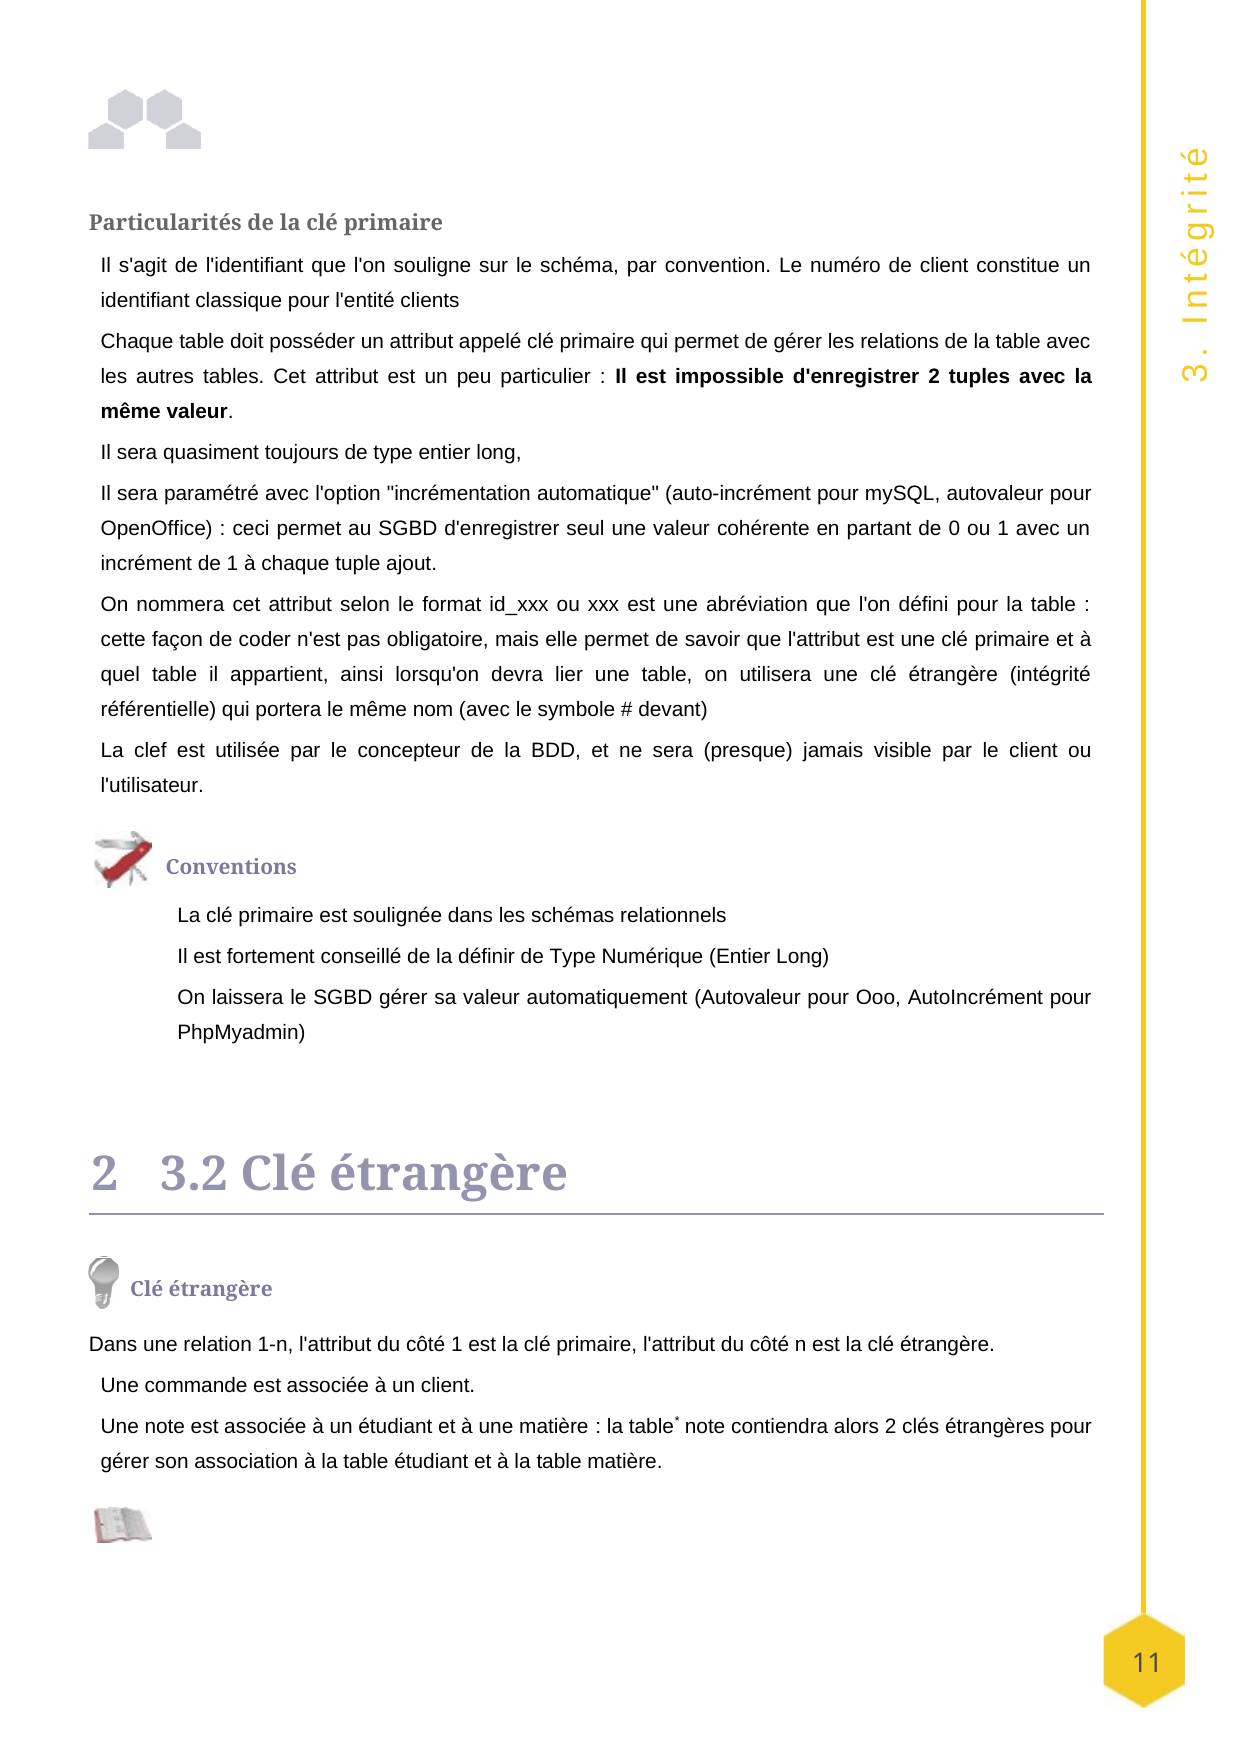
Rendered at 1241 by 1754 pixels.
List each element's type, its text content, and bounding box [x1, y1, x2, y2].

text On nommera cet attribut selon le format id_xxx ou xxx est une abréviation que l'on défini pour la table : cette façon de coder n'est pas obligatoire, mais elle permet de savoir que l'attribut est une clé primaire et à quel table il appartient, ainsi lorsqu'on devra lier une table, on utilisera une clé étrangère (intégrité référentielle) qui portera le même nom (avec le symbole # devant) [100, 593, 1093, 721]
text On laissera le SGBD gérer sa valeur automatiquement (Autovaleur pour Ooo, AutoIncrément pour PhpMyadmin) [177, 986, 1093, 1044]
picture [88, 89, 308, 149]
text Une note est associée à un étudiant et à une matière : la table*Table note contiendra alors 2 clés étrangères pour gérer son association à la table étudiant et à la table matière. [100, 1414, 1093, 1472]
title 3.2 Clé étrangère [88, 1136, 1104, 1215]
text Chaque table doit posséder un attribut appelé clé primaire qui permet de gérer les relations de la table avec les autres tables. Cet attribut est un peu particulier : Il est impossible d'enregistrer 2 tuples avec la même valeur. [100, 330, 1093, 423]
text Clé étrangère [88, 1258, 1104, 1315]
text Une commande est associée à un client. [100, 1373, 1093, 1397]
text Il sera paramétré avec l'option "incrémentation automatique" (auto-incrément pour mySQL, autovaleur pour OpenOffice) : ceci permet au SGBD d'enregistrer seul une valeur cohérente en partant de 0 ou 1 avec un incrément de 1 à chaque tuple ajout. [100, 482, 1093, 575]
text Dans une relation 1-n, l'attribut du côté 1 est la clé primaire, l'attribut du côté n est la clé étrangère. [88, 1332, 1104, 1356]
text Il est fortement conseillé de la définir de Type Numérique (Entier Long) [177, 945, 1093, 968]
picture [94, 831, 148, 884]
text La clef est utilisée par le concepteur de la BDD, et ne sera (presque) jamais visible par le client ou l'utilisateur. [100, 739, 1093, 797]
text Conventions [165, 852, 1104, 880]
picture [1103, 1613, 1191, 1725]
text Particularités de la clé primaire [88, 207, 1104, 236]
picture [94, 1507, 148, 1541]
text La clé primaire est soulignée dans les schémas relationnels [177, 904, 1093, 927]
text Il s'agit de l'identifiant que l'on souligne sur le schéma, par convention. Le numéro de client constitue un identifiant classique pour l'entité clients [100, 254, 1093, 312]
text Il sera quasiment toujours de type entier long, [100, 441, 1093, 464]
